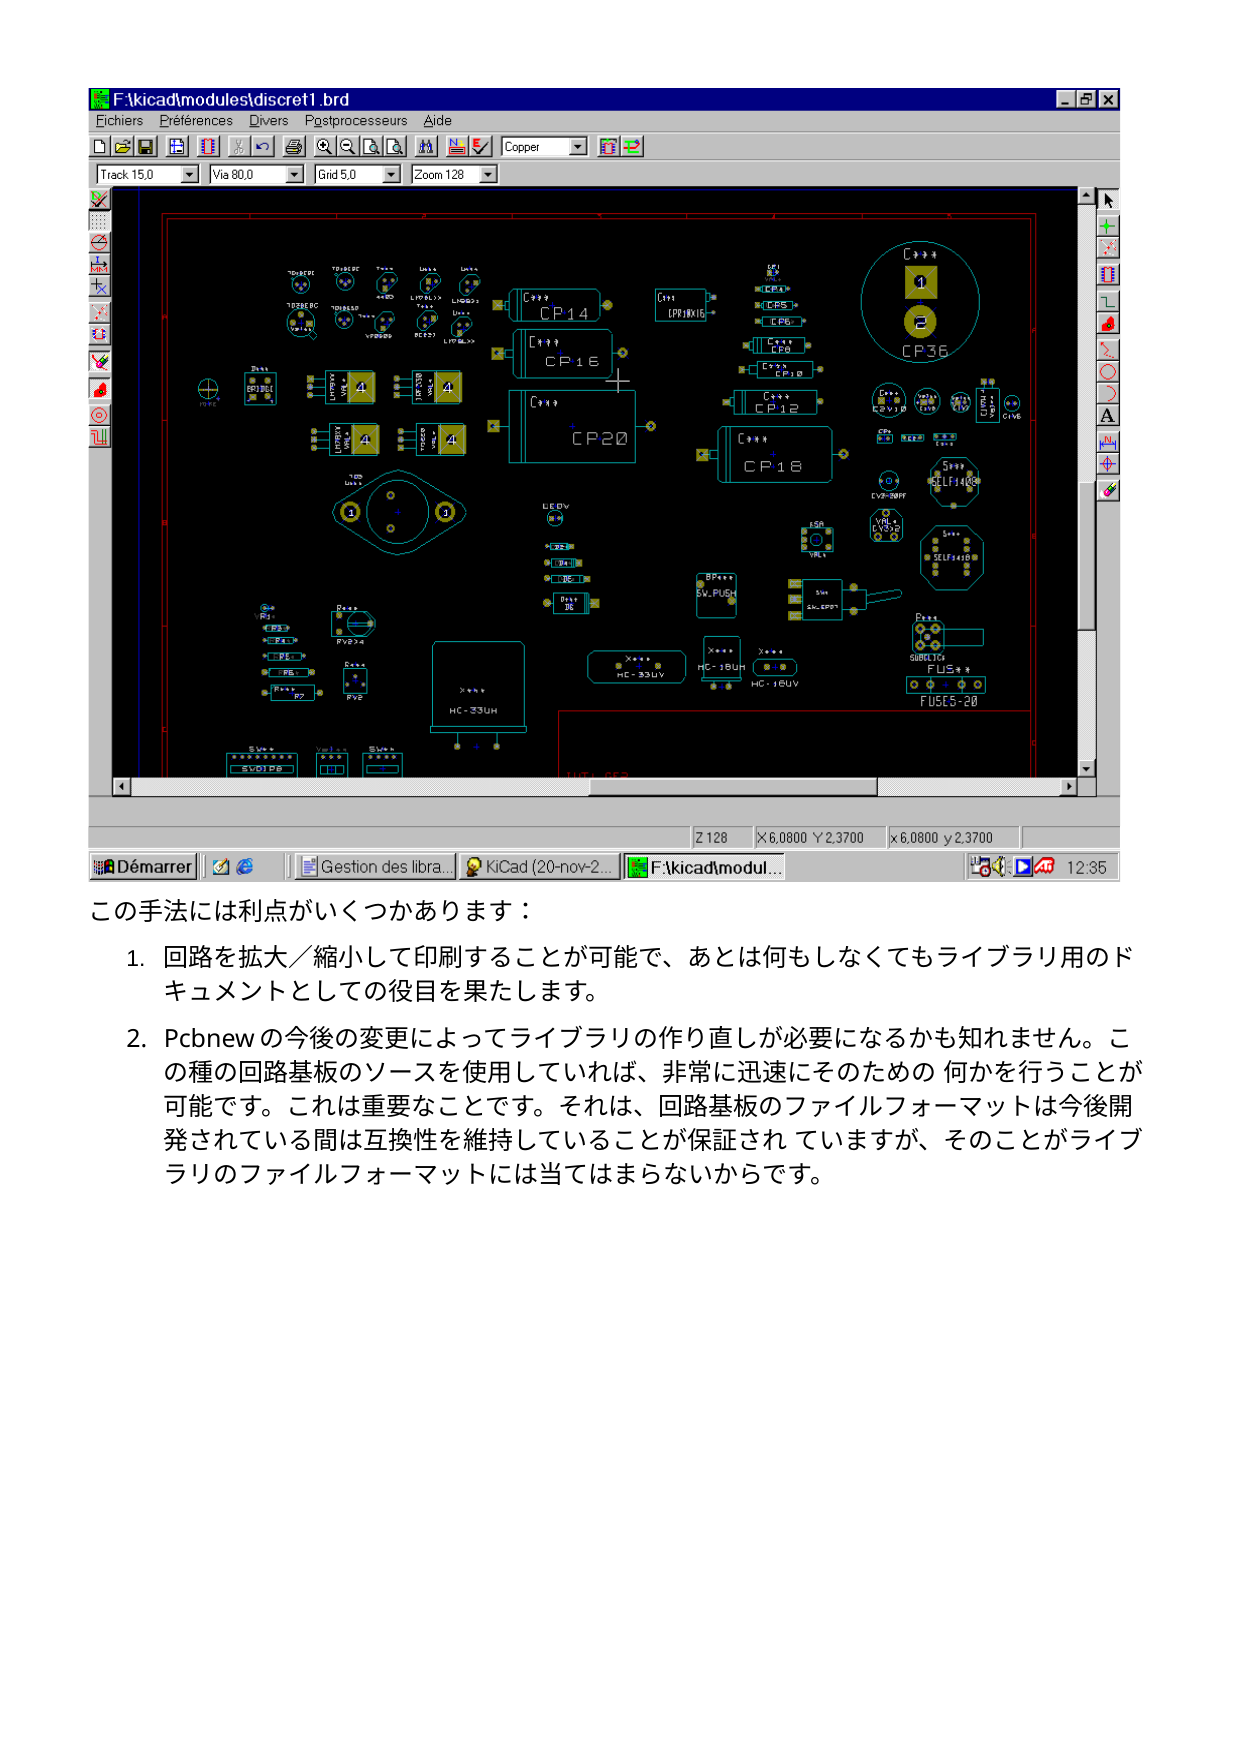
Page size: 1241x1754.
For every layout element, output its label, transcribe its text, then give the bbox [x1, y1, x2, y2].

picture [88, 88, 1121, 882]
list 回路を拡大／縮小して印刷することが可能で、あとは何もしなくてもライブラリ用のドキュメントとしての役目を果たします。 [126, 940, 1152, 1008]
text この手法には利点がいくつかあります： [88, 894, 1152, 928]
list Pcbnewの今後の変更によってライブラリの作り直しが必要になるかも知れません。この種の回路基板のソースを使用していれば、非常に迅速にそのための 何かを行うことが可能です。これは重要なことです。それは、回路基板のファイルフォーマットは今後開発されている間は互換性を維持していることが保証され ていますが、そのことがライブラリのファイルフォーマットには当てはまらないからです。 [126, 1021, 1152, 1191]
